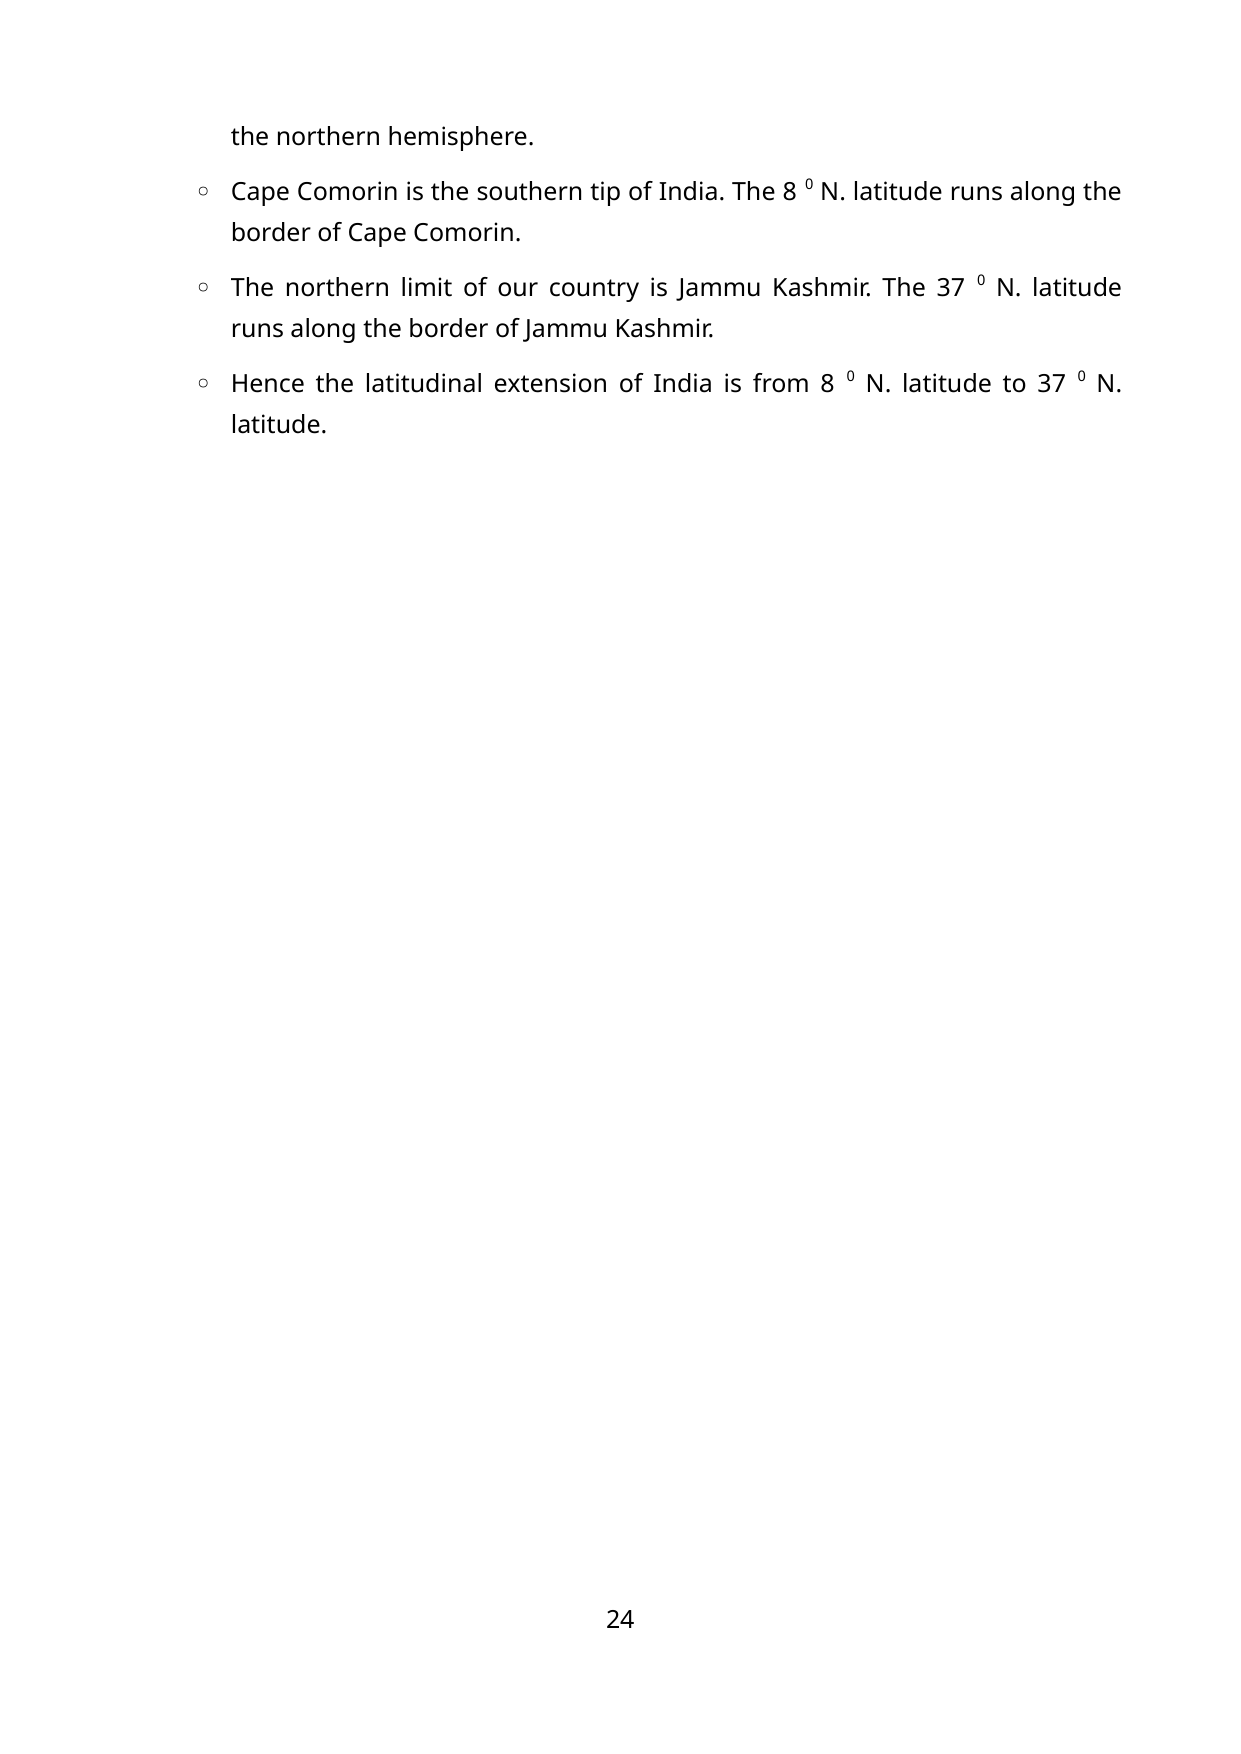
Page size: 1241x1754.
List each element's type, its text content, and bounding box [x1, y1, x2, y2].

list the northern hemisphere. [193, 118, 1122, 152]
list The northern limit of our country is Jammu Kashmir. The 37 0 N. latitude runs along the border of Jammu Kashmir. [193, 270, 1122, 345]
list Hence the latitudinal extension of India is from 8 0 N. latitude to 37 0 N. latitude. [193, 366, 1122, 441]
list Cape Comorin is the southern tip of India. The 8 0 N. latitude runs along the border of Cape Comorin. [193, 173, 1122, 248]
